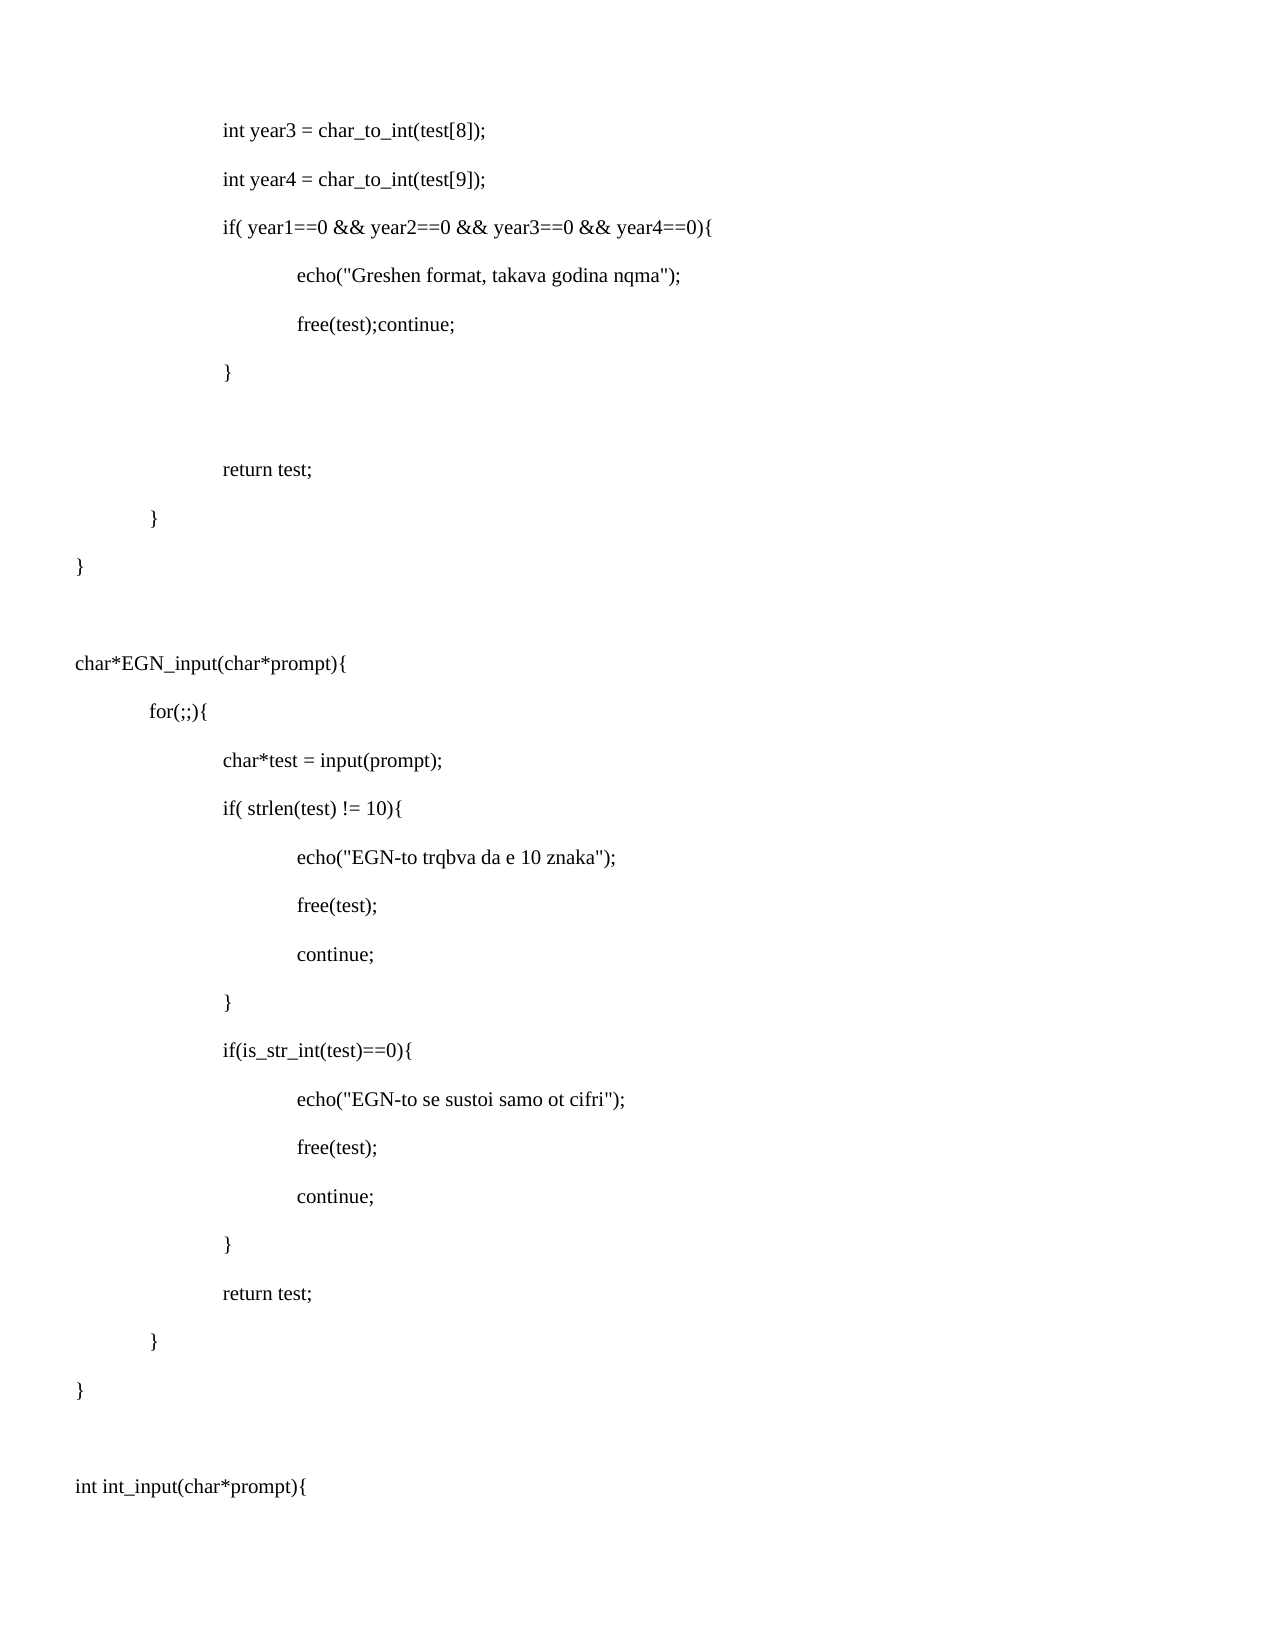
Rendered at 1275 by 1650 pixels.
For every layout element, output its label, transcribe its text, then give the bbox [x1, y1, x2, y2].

text if( strlen(test) != 10){ [75, 796, 1209, 820]
text } [75, 990, 1209, 1014]
text char*test = input(prompt); [75, 748, 1209, 772]
text } [75, 1329, 1209, 1353]
text echo("EGN-to trqbva da e 10 znaka"); [75, 845, 1209, 869]
text int year3 = char_to_int(test[8]); [75, 118, 1209, 142]
text echo("Greshen format, takava godina nqma"); [75, 263, 1209, 287]
text } [75, 1377, 1209, 1402]
text free(test); [75, 1135, 1209, 1159]
text int int_input(char*prompt){ [75, 1474, 1209, 1498]
text } [75, 1232, 1209, 1256]
text int year4 = char_to_int(test[9]); [75, 167, 1209, 191]
text } [75, 360, 1209, 384]
text char*EGN_input(char*prompt){ [75, 651, 1209, 675]
text continue; [75, 1184, 1209, 1208]
text free(test);continue; [75, 312, 1209, 336]
text if(is_str_int(test)==0){ [75, 1038, 1209, 1062]
text } [75, 554, 1209, 578]
text return test; [75, 457, 1209, 481]
text if( year1==0 && year2==0 && year3==0 && year4==0){ [75, 215, 1209, 239]
text for(;;){ [75, 699, 1209, 723]
text } [75, 506, 1209, 530]
text continue; [75, 942, 1209, 966]
text echo("EGN-to se sustoi samo ot cifri"); [75, 1087, 1209, 1111]
text return test; [75, 1281, 1209, 1305]
text free(test); [75, 893, 1209, 917]
